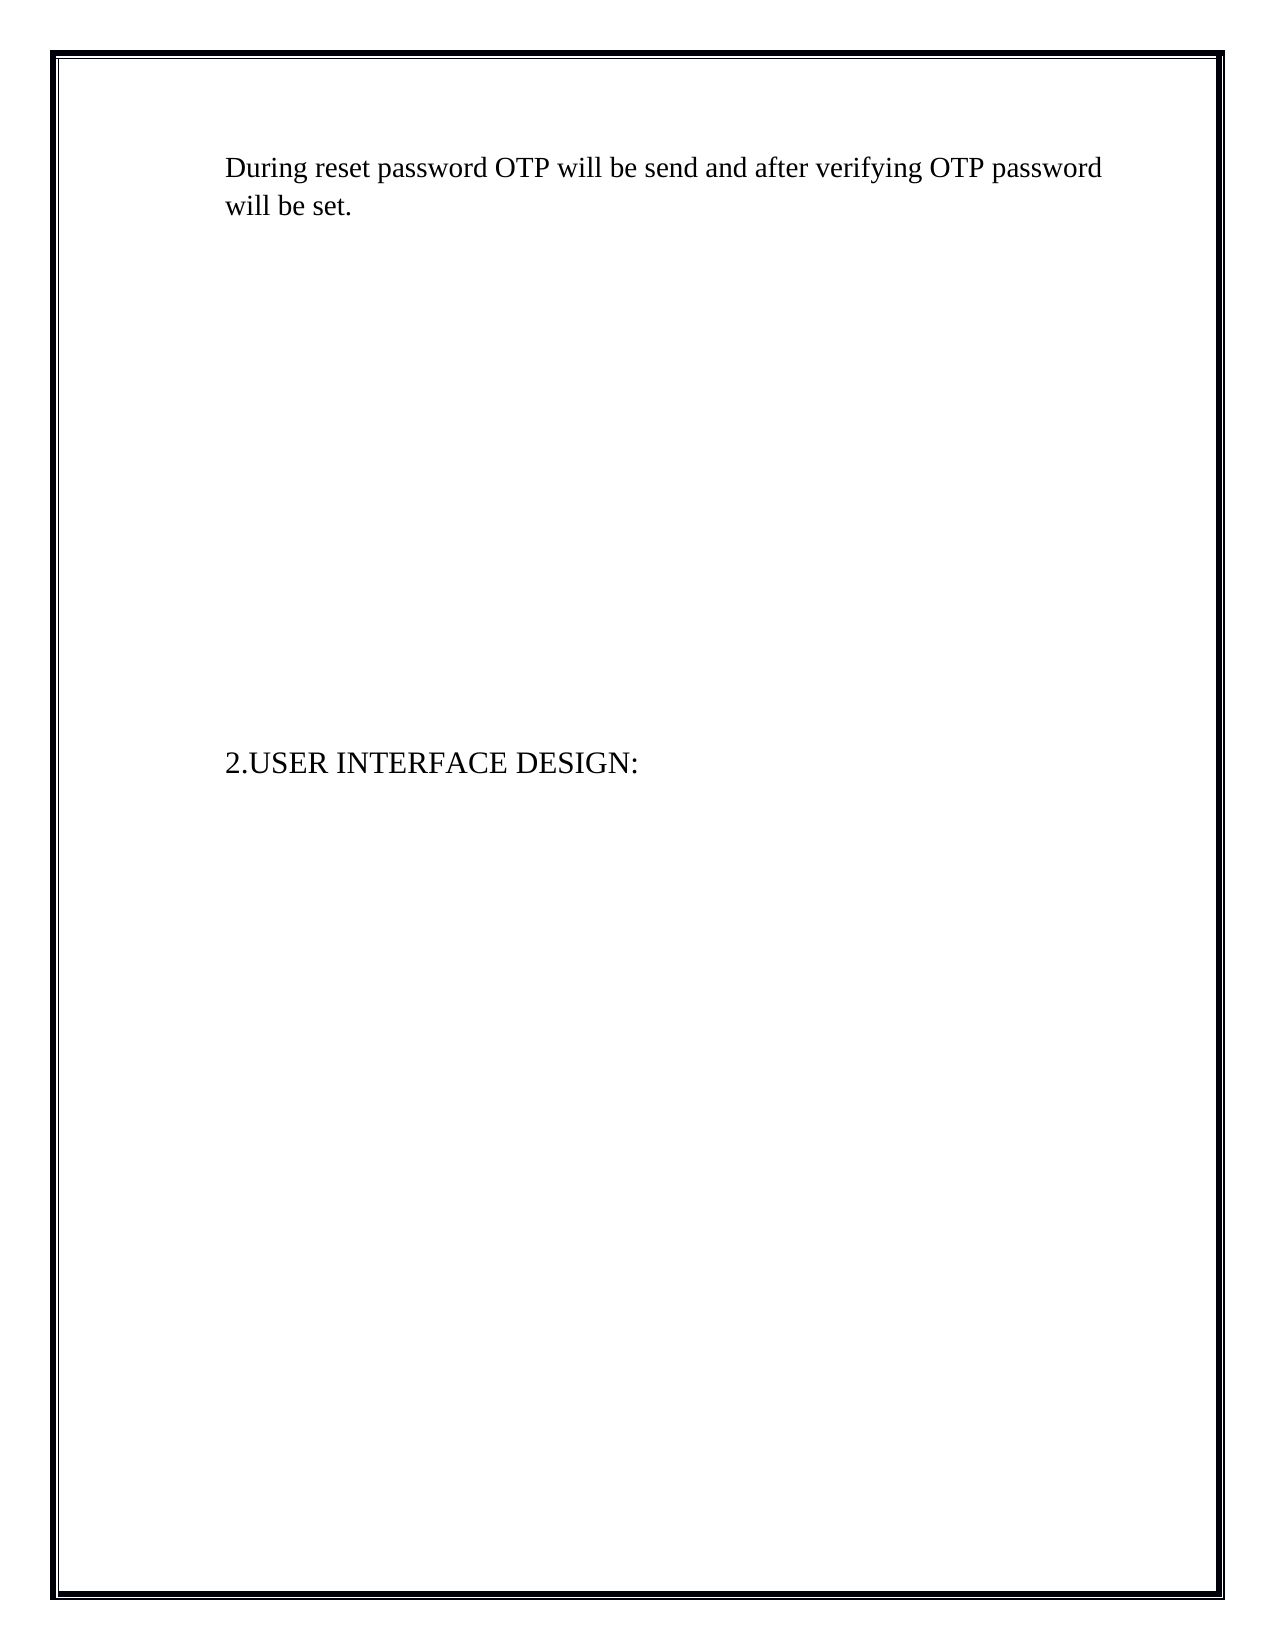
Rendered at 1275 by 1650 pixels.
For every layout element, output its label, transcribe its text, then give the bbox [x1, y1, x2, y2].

text 2.USER INTERFACE DESIGN: [225, 744, 1125, 781]
text During reset password OTP will be send and after verifying OTP password will be set. [225, 150, 1125, 222]
